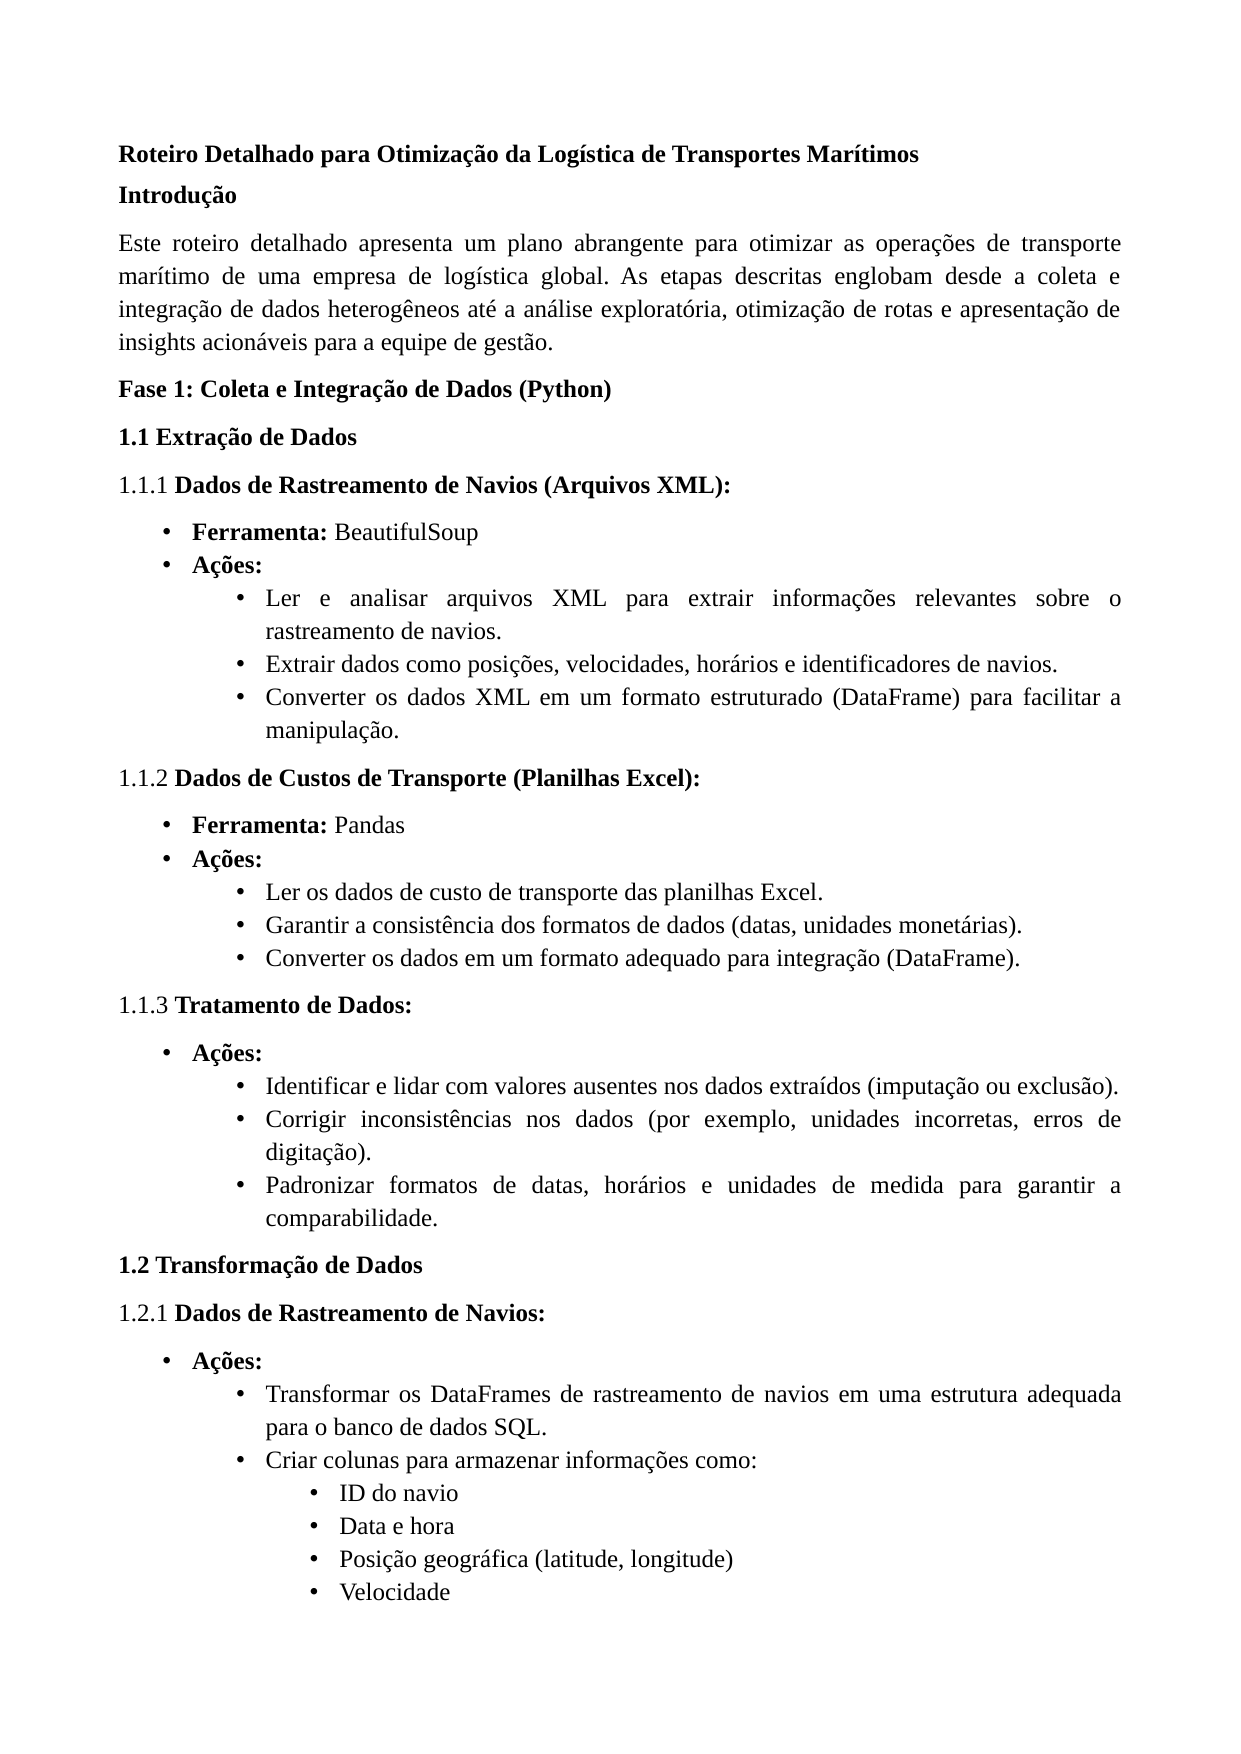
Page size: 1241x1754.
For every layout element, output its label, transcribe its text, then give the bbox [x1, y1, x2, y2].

list Converter os dados XML em um formato estruturado (DataFrame) para facilitar a manipulação. [236, 682, 1122, 744]
list Garantir a consistência dos formatos de dados (datas, unidades monetárias). [236, 910, 1122, 938]
list Padronizar formatos de datas, horários e unidades de medida para garantir a comparabilidade. [236, 1170, 1122, 1232]
subtitle Roteiro Detalhado para Otimização da Logística de Transportes Marítimos [118, 139, 1122, 168]
text 1.2.1 Dados de Rastreamento de Navios: [118, 1298, 1122, 1327]
list Ferramenta: BeautifulSoup [162, 517, 1122, 546]
text Este roteiro detalhado apresenta um plano abrangente para otimizar as operações de transporte marítimo de uma empresa de logística global. As etapas descritas englobam desde a coleta e integração de dados heterogêneos até a análise exploratória, otimização de rotas e apresentação de insights acionáveis ​​para a equipe de gestão. [118, 228, 1122, 356]
list Ações: [162, 1346, 1122, 1374]
list Ler os dados de custo de transporte das planilhas Excel. [236, 877, 1122, 905]
list Corrigir inconsistências nos dados (por exemplo, unidades incorretas, erros de digitação). [236, 1104, 1122, 1166]
list Ações: [162, 550, 1122, 579]
list Extrair dados como posições, velocidades, horários e identificadores de navios. [236, 649, 1122, 678]
list Ações: [162, 844, 1122, 872]
list Identificar e lidar com valores ausentes nos dados extraídos (imputação ou exclusão). [236, 1071, 1122, 1100]
list ID do navio [309, 1478, 1122, 1507]
text 1.1 Extração de Dados [118, 422, 1122, 451]
list Ações: [162, 1038, 1122, 1067]
list Criar colunas para armazenar informações como: [236, 1445, 1122, 1474]
text Fase 1: Coleta e Integração de Dados (Python) [118, 374, 1122, 403]
text 1.1.3 Tratamento de Dados: [118, 990, 1122, 1019]
list Converter os dados em um formato adequado para integração (DataFrame). [236, 943, 1122, 971]
text Introdução [118, 180, 1122, 209]
text 1.2 Transformação de Dados [118, 1251, 1122, 1279]
list Transformar os DataFrames de rastreamento de navios em uma estrutura adequada para o banco de dados SQL. [236, 1379, 1122, 1441]
text 1.1.2 Dados de Custos de Transporte (Planilhas Excel): [118, 763, 1122, 792]
list Data e hora [309, 1511, 1122, 1540]
list Ferramenta: Pandas [162, 811, 1122, 839]
list Velocidade [309, 1577, 1122, 1606]
text 1.1.1 Dados de Rastreamento de Navios (Arquivos XML): [118, 470, 1122, 498]
list Ler e analisar arquivos XML para extrair informações relevantes sobre o rastreamento de navios. [236, 583, 1122, 645]
list Posição geográfica (latitude, longitude) [309, 1544, 1122, 1573]
